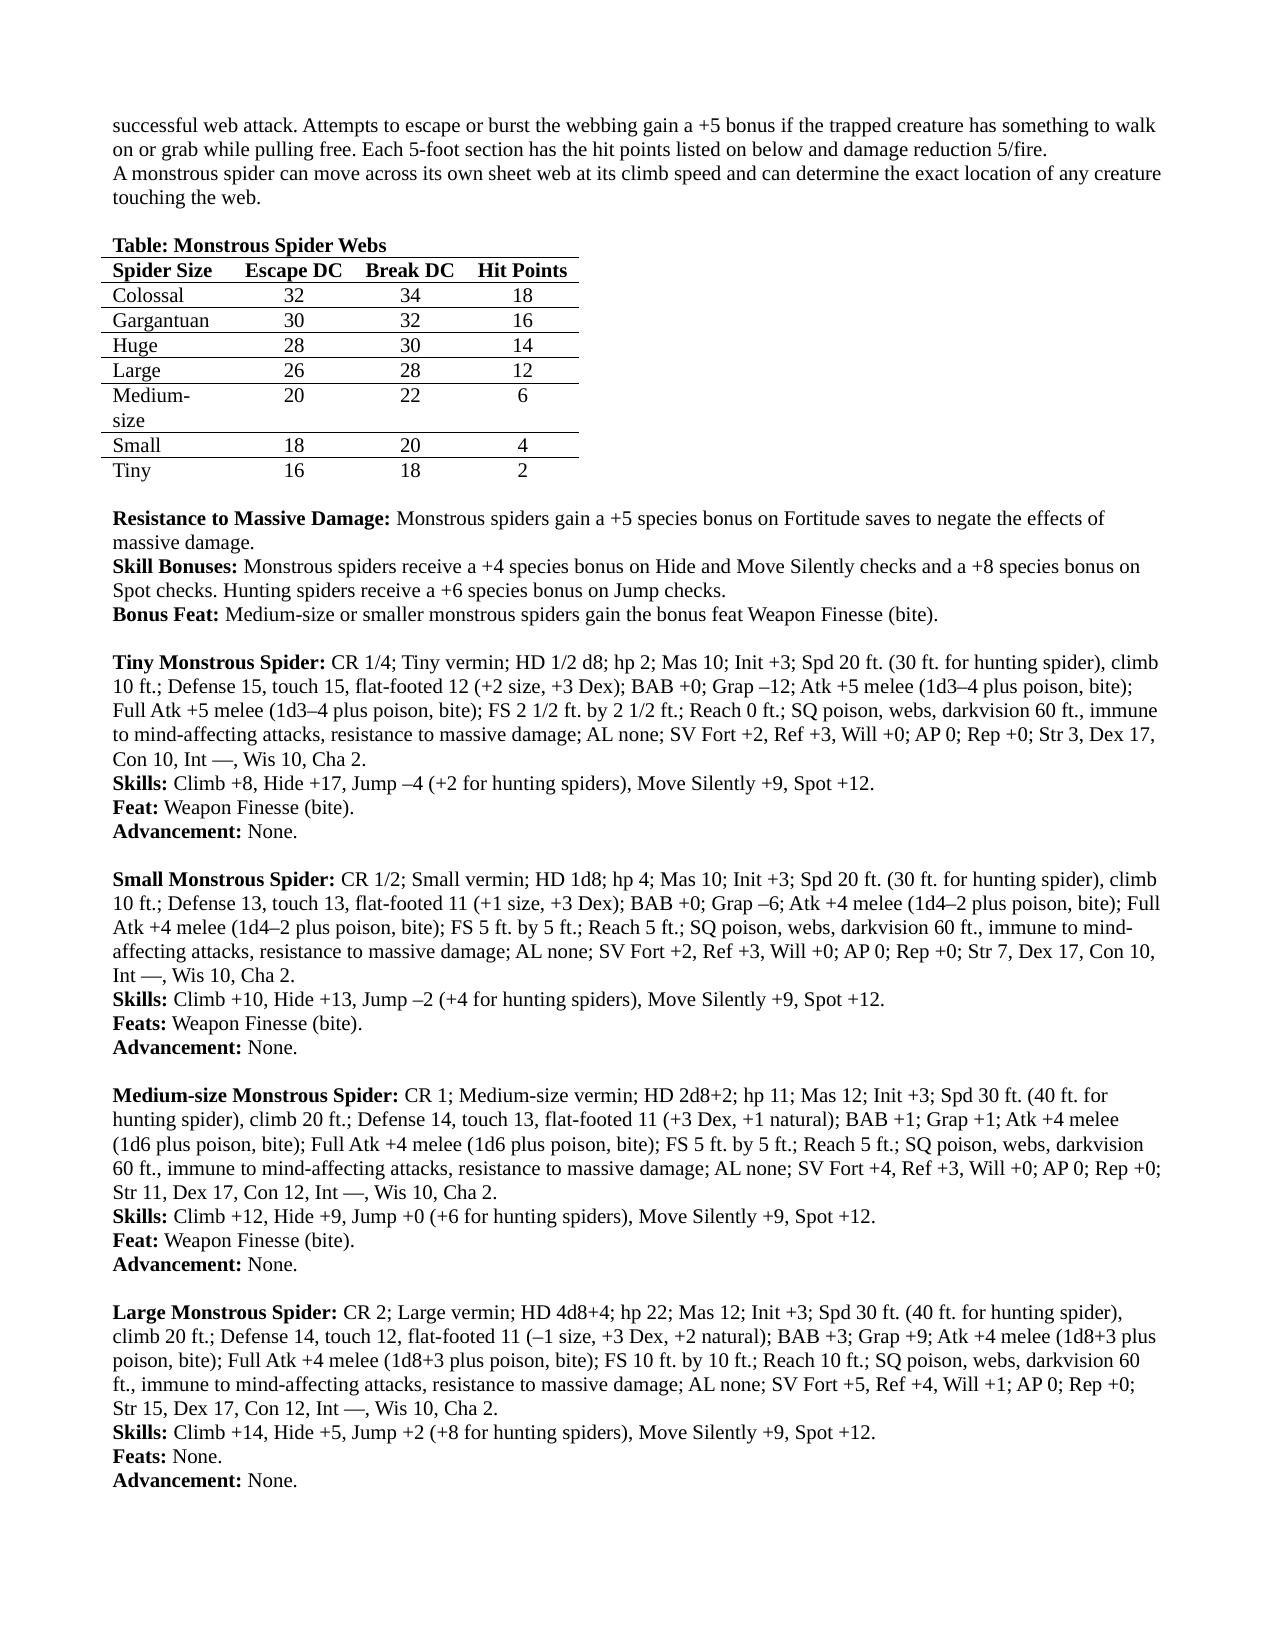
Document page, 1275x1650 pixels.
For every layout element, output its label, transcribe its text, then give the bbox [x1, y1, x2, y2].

table_cell 22 [354, 384, 466, 432]
table_cell 18 [466, 283, 578, 307]
table_cell 20 [354, 433, 466, 457]
text Skill Bonuses: Monstrous spiders receive a +4 species bonus on Hide and Move Silently checks and a +8 species bonus on Spot checks. Hunting spiders receive a +6 species bonus on Jump checks. [112, 554, 1162, 602]
table_cell Break DC [354, 258, 466, 282]
table_cell 4 [466, 433, 578, 457]
text Bonus Feat: Medium-size or smaller monstrous spiders gain the bonus feat Weapon Finesse (bite). [112, 602, 1162, 626]
table_cell Gargantuan [101, 308, 234, 332]
table_header Table: Monstrous Spider Webs [101, 233, 578, 257]
table_cell 28 [234, 333, 354, 357]
table_cell Medium-size [101, 384, 234, 432]
table_cell Small [101, 433, 234, 457]
table_cell Spider Size [101, 258, 234, 282]
text Skills: Climb +10, Hide +13, Jump –2 (+4 for hunting spiders), Move Silently +9, Spot +12. [112, 987, 1162, 1011]
text Advancement: None. [112, 1252, 1162, 1276]
table_cell Escape DC [234, 258, 354, 282]
text Medium-size Monstrous Spider: CR 1; Medium-size vermin; HD 2d8+2; hp 11; Mas 12; Init +3; Spd 30 ft. (40 ft. for hunting spider), climb 20 ft.; Defense 14, touch 13, flat-footed 11 (+3 Dex, +1 natural); BAB +1; Grap +1; Atk +4 melee (1d6 plus poison, bite); Full Atk +4 melee (1d6 plus poison, bite); FS 5 ft. by 5 ft.; Reach 5 ft.; SQ poison, webs, darkvision 60 ft., immune to mind-affecting attacks, resistance to massive damage; AL none; SV Fort +4, Ref +3, Will +0; AP 0; Rep +0; Str 11, Dex 17, Con 12, Int —, Wis 10, Cha 2. [112, 1083, 1162, 1204]
table_cell 20 [234, 384, 354, 432]
text Skills: Climb +14, Hide +5, Jump +2 (+8 for hunting spiders), Move Silently +9, Spot +12. [112, 1420, 1162, 1444]
text A monstrous spider can move across its own sheet web at its climb speed and can determine the exact location of any creature touching the web. [112, 161, 1162, 209]
text Feats: Weapon Finesse (bite). [112, 1011, 1162, 1035]
text Skills: Climb +8, Hide +17, Jump –4 (+2 for hunting spiders), Move Silently +9, Spot +12. [112, 771, 1162, 794]
text Feat: Weapon Finesse (bite). [112, 794, 1162, 819]
text Resistance to Massive Damage: Monstrous spiders gain a +5 species bonus on Fortitude saves to negate the effects of massive damage. [112, 506, 1162, 554]
table_cell 32 [234, 283, 354, 307]
text Large Monstrous Spider: CR 2; Large vermin; HD 4d8+4; hp 22; Mas 12; Init +3; Spd 30 ft. (40 ft. for hunting spider), climb 20 ft.; Defense 14, touch 12, flat-footed 11 (–1 size, +3 Dex, +2 natural); BAB +3; Grap +9; Atk +4 melee (1d8+3 plus poison, bite); Full Atk +4 melee (1d8+3 plus poison, bite); FS 10 ft. by 10 ft.; Reach 10 ft.; SQ poison, webs, darkvision 60 ft., immune to mind-affecting attacks, resistance to massive damage; AL none; SV Fort +5, Ref +4, Will +1; AP 0; Rep +0; Str 15, Dex 17, Con 12, Int —, Wis 10, Cha 2. [112, 1300, 1162, 1420]
table_cell Colossal [101, 283, 234, 307]
table_cell 28 [354, 358, 466, 382]
text Advancement: None. [112, 1468, 1162, 1492]
text Small Monstrous Spider: CR 1/2; Small vermin; HD 1d8; hp 4; Mas 10; Init +3; Spd 20 ft. (30 ft. for hunting spider), climb 10 ft.; Defense 13, touch 13, flat-footed 11 (+1 size, +3 Dex); BAB +0; Grap –6; Atk +4 melee (1d4–2 plus poison, bite); Full Atk +4 melee (1d4–2 plus poison, bite); FS 5 ft. by 5 ft.; Reach 5 ft.; SQ poison, webs, darkvision 60 ft., immune to mind-affecting attacks, resistance to massive damage; AL none; SV Fort +2, Ref +3, Will +0; AP 0; Rep +0; Str 7, Dex 17, Con 10, Int —, Wis 10, Cha 2. [112, 867, 1162, 987]
table_cell 30 [354, 333, 466, 357]
text successful web attack. Attempts to escape or burst the webbing gain a +5 bonus if the trapped creature has something to walk on or grab while pulling free. Each 5-foot section has the hit points listed on below and damage reduction 5/fire. [112, 112, 1162, 161]
table_cell 34 [354, 283, 466, 307]
table_cell 32 [354, 308, 466, 332]
table_cell Tiny [101, 458, 234, 482]
text Tiny Monstrous Spider: CR 1/4; Tiny vermin; HD 1/2 d8; hp 2; Mas 10; Init +3; Spd 20 ft. (30 ft. for hunting spider), climb 10 ft.; Defense 15, touch 15, flat-footed 12 (+2 size, +3 Dex); BAB +0; Grap –12; Atk +5 melee (1d3–4 plus poison, bite); Full Atk +5 melee (1d3–4 plus poison, bite); FS 2 1/2 ft. by 2 1/2 ft.; Reach 0 ft.; SQ poison, webs, darkvision 60 ft., immune to mind-affecting attacks, resistance to massive damage; AL none; SV Fort +2, Ref +3, Will +0; AP 0; Rep +0; Str 3, Dex 17, Con 10, Int —, Wis 10, Cha 2. [112, 650, 1162, 771]
table_cell 12 [466, 358, 578, 382]
text Feats: None. [112, 1444, 1162, 1468]
table_cell 18 [234, 433, 354, 457]
table_cell Hit Points [466, 258, 578, 282]
text Advancement: None. [112, 819, 1162, 843]
table_cell 16 [466, 308, 578, 332]
text Skills: Climb +12, Hide +9, Jump +0 (+6 for hunting spiders), Move Silently +9, Spot +12. [112, 1204, 1162, 1228]
table_cell Large [101, 358, 234, 382]
table_cell 26 [234, 358, 354, 382]
table_cell 30 [234, 308, 354, 332]
text Feat: Weapon Finesse (bite). [112, 1228, 1162, 1252]
text Advancement: None. [112, 1035, 1162, 1059]
table_cell 14 [466, 333, 578, 357]
table_cell 6 [466, 384, 578, 432]
table_cell 2 [466, 458, 578, 482]
table_cell Huge [101, 333, 234, 357]
table_cell 16 [234, 458, 354, 482]
table_cell 18 [354, 458, 466, 482]
